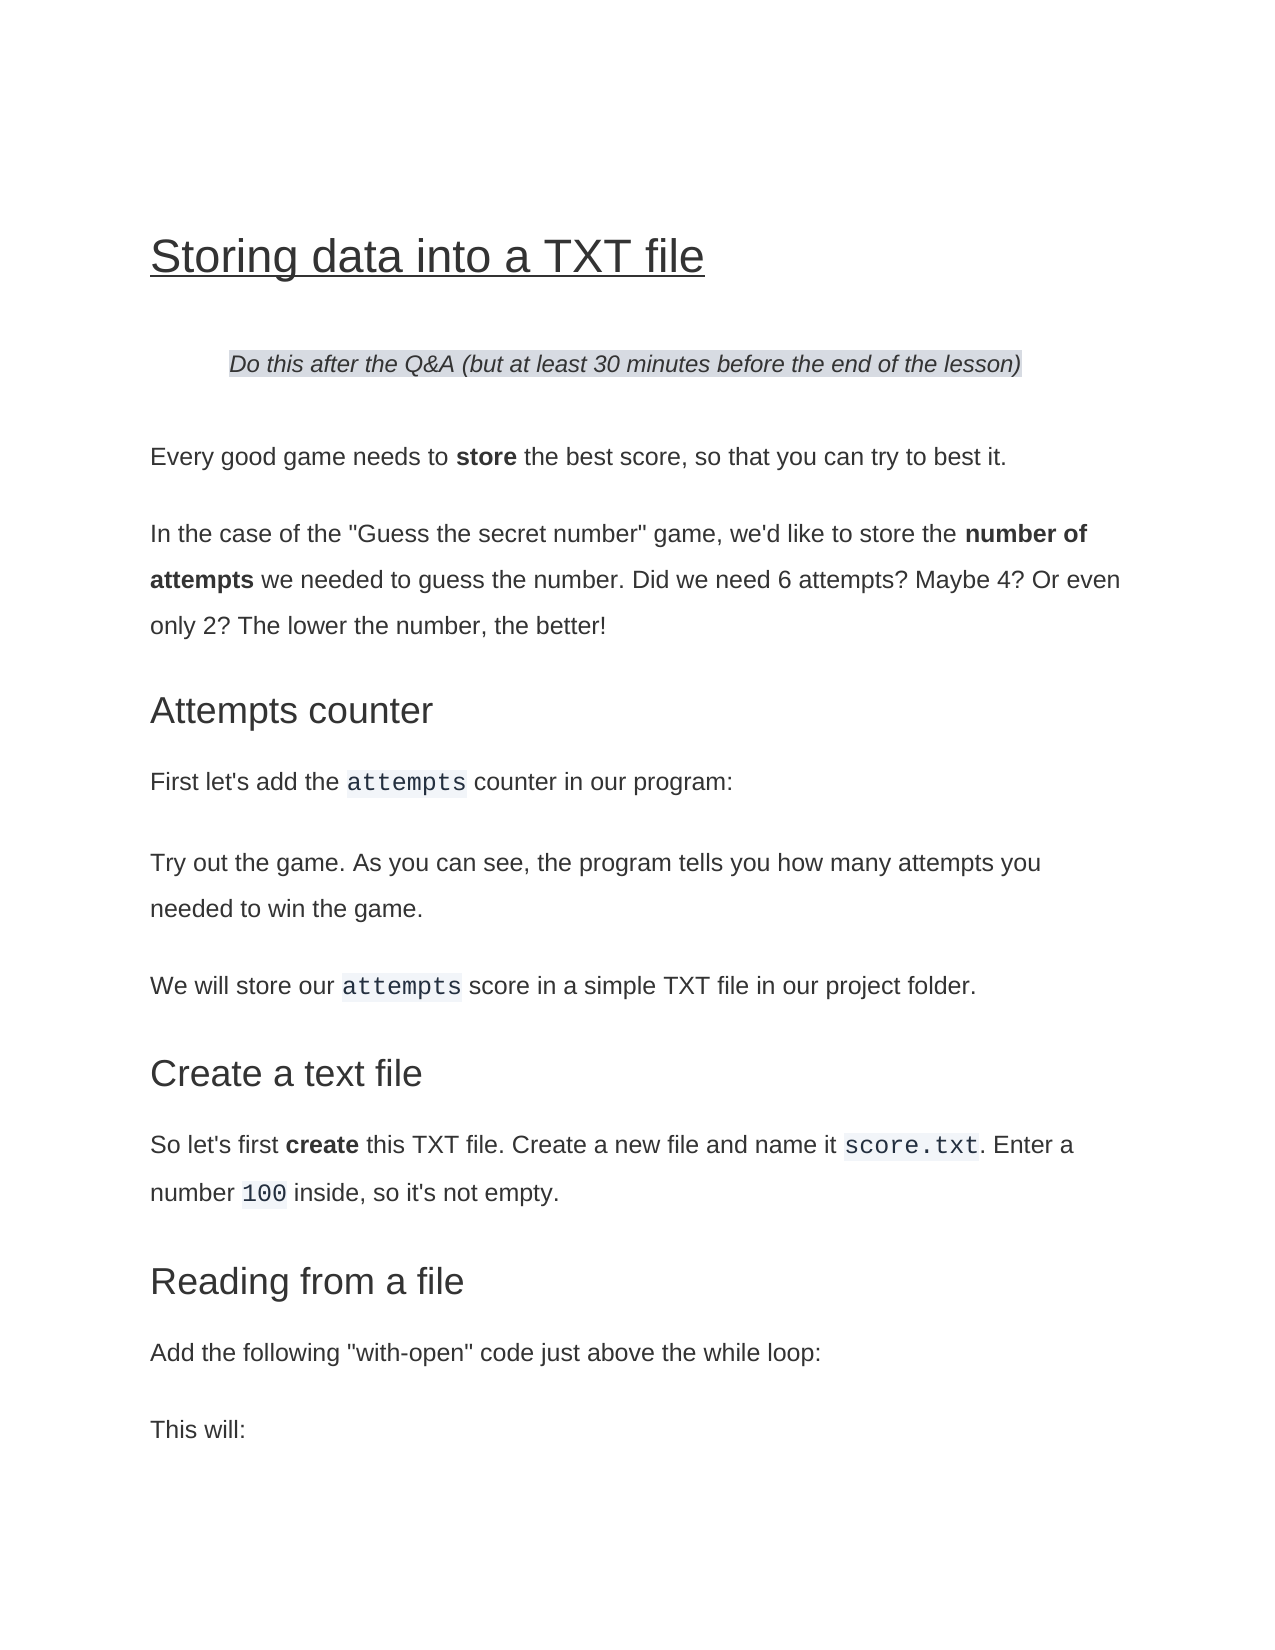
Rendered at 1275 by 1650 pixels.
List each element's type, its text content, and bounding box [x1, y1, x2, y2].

text In the case of the "Guess the secret number" game, we'd like to store the number of attempts we needed to guess the number. Did we need 6 attempts? Maybe 4? Or even only 2? The lower the number, the better! [150, 519, 1125, 640]
text Every good game needs to store the best score, so that you can try to best it. [150, 442, 1125, 471]
text We will store our attempts score in a simple TXT file in our project folder. [150, 971, 1125, 1002]
text This will: [150, 1415, 1125, 1443]
text Try out the game. As you can see, the program tells you how many attempts you needed to win the game. [150, 848, 1125, 922]
subtitle Storing data into a TXT file [150, 228, 1125, 282]
text So let's first create this TXT file. Create a new file and name it score.txt. Enter a number 100 inside, so it's not empty. [150, 1130, 1125, 1209]
subtitle Create a text file [150, 1051, 1125, 1094]
subtitle Reading from a file [150, 1259, 1125, 1302]
text Do this after the Q&A (but at least 30 minutes before the end of the lesson) [229, 350, 1046, 377]
text Add the following "with-open" code just above the while loop: [150, 1338, 1125, 1366]
text First let's add the attempts counter in our program: [150, 767, 1125, 798]
subtitle Attempts counter [150, 688, 1125, 731]
